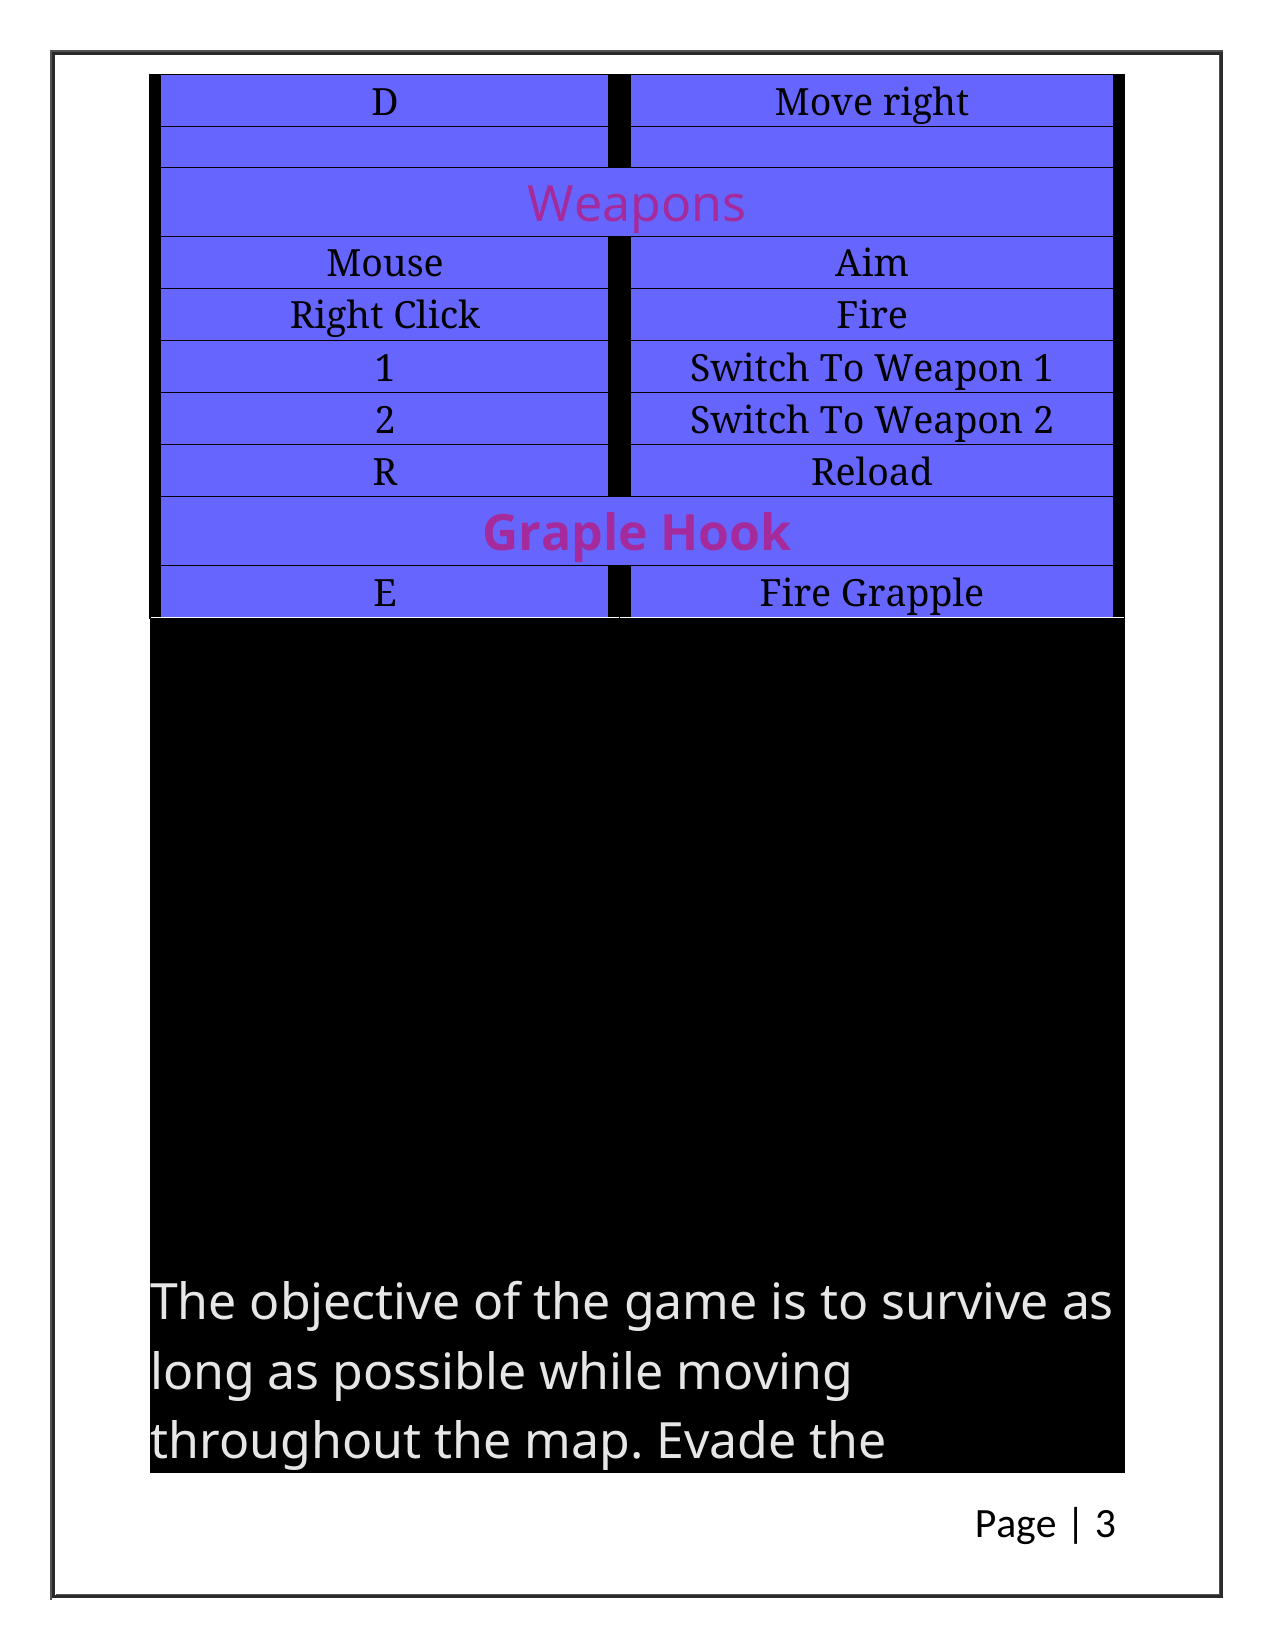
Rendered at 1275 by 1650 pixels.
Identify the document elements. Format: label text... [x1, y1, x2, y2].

text Gameplay Objectives [150, 1065, 1125, 1167]
table_cell Aim [1113, 237, 1124, 288]
table_cell Graple Hook [151, 497, 161, 565]
table_cell R [608, 445, 619, 496]
table_cell [151, 127, 161, 167]
table_cell Fire [1113, 289, 1124, 340]
table_cell Weapons [1113, 168, 1124, 236]
table_cell Switch To Weapon 2 [620, 393, 631, 444]
table_cell Fire Grapple [1113, 566, 1124, 617]
table_cell Move right [1113, 75, 1124, 126]
table_cell [1113, 127, 1124, 167]
table_cell Aim [620, 237, 631, 288]
table_cell E [151, 566, 161, 617]
table_cell Reload [620, 445, 631, 496]
table_cell Reload [1113, 445, 1124, 496]
table_cell 2 [608, 393, 619, 444]
table_cell Right Click [608, 289, 619, 340]
table_cell Switch To Weapon 1 [620, 341, 631, 392]
table_cell E [608, 566, 619, 617]
table_cell Weapons [151, 168, 161, 236]
table_cell 1 [151, 341, 161, 392]
table_cell Fire [620, 289, 631, 340]
table_cell R [151, 445, 161, 496]
table_cell Move right [620, 75, 631, 126]
table_cell Mouse [151, 237, 161, 288]
table_cell 2 [151, 393, 161, 444]
table_cell [620, 127, 631, 167]
table_cell 1 [608, 341, 619, 392]
table_cell D [151, 75, 161, 126]
text The objective of the game is to survive as long as possible while moving throughout the map. Evade the [150, 1266, 1125, 1473]
table_cell Mouse [608, 237, 619, 288]
table_cell Switch To Weapon 1 [1113, 341, 1124, 392]
table_cell Fire Grapple [620, 566, 631, 617]
table_cell [608, 127, 619, 167]
table_cell Right Click [151, 289, 161, 340]
table_cell Graple Hook [1113, 497, 1124, 565]
table_cell D [608, 75, 619, 126]
table_cell Switch To Weapon 2 [1113, 393, 1124, 444]
